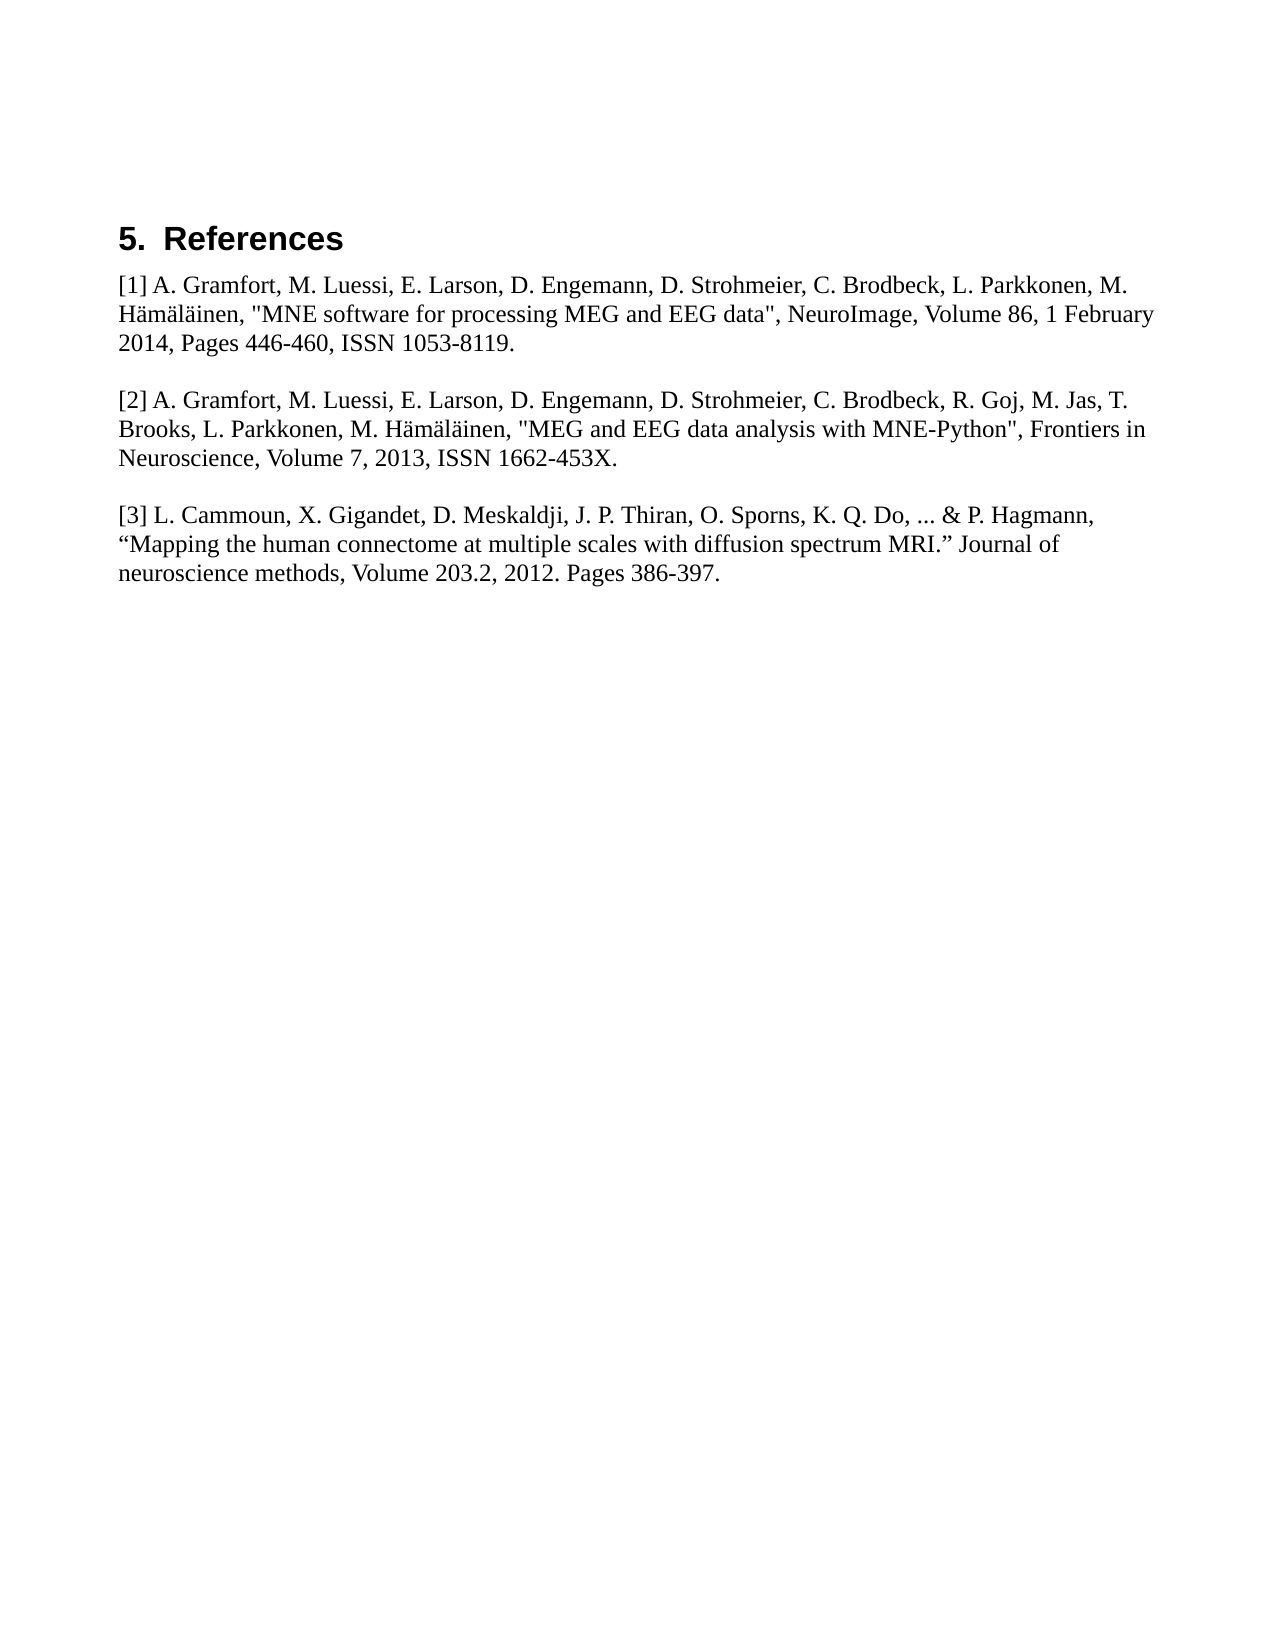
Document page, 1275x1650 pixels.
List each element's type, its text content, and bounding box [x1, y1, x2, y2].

subtitle References [118, 219, 1157, 258]
text [3] L. Cammoun, X. Gigandet, D. Meskaldji, J. P. Thiran, O. Sporns, K. Q. Do, ... & P. Hagmann, “Mapping the human connectome at multiple scales with diffusion spectrum MRI.” Journal of neuroscience methods, Volume 203.2, 2012. Pages 386-397. [118, 500, 1157, 587]
text [1] A. Gramfort, M. Luessi, E. Larson, D. Engemann, D. Strohmeier, C. Brodbeck, L. Parkkonen, M. Hämäläinen, "MNE software for processing MEG and EEG data", NeuroImage, Volume 86, 1 February 2014, Pages 446-460, ISSN 1053-8119. [118, 270, 1157, 357]
text [2] A. Gramfort, M. Luessi, E. Larson, D. Engemann, D. Strohmeier, C. Brodbeck, R. Goj, M. Jas, T. Brooks, L. Parkkonen, M. Hämäläinen, "MEG and EEG data analysis with MNE-Python", Frontiers in Neuroscience, Volume 7, 2013, ISSN 1662-453X. [118, 385, 1157, 472]
